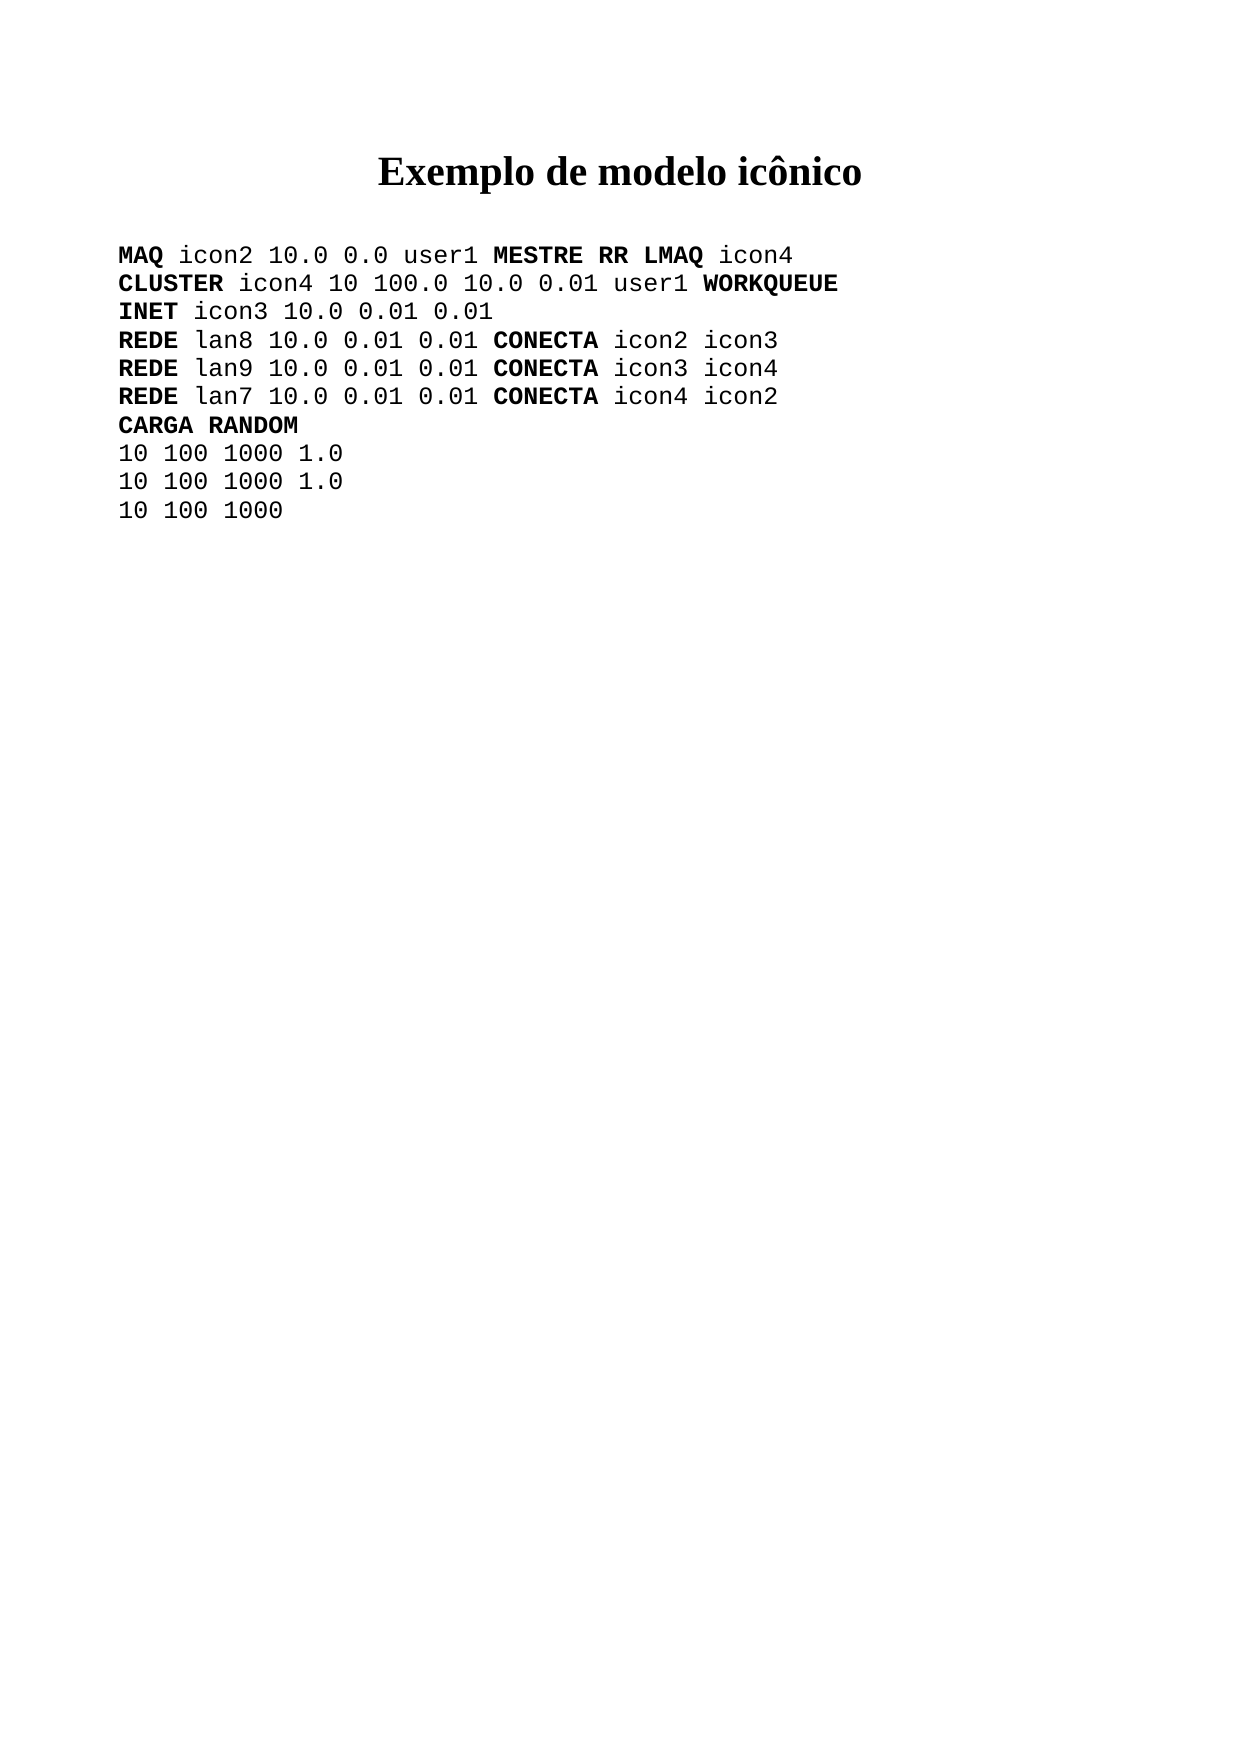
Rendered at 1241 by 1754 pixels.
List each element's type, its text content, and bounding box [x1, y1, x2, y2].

text REDE lan9 10.0 0.01 0.01 CONECTA icon3 icon4 [118, 356, 1122, 384]
text Exemplo de modelo icônico [118, 146, 1122, 194]
text CLUSTER icon4 10 100.0 10.0 0.01 user1 WORKQUEUE [118, 271, 1122, 299]
text MAQ icon2 10.0 0.0 user1 MESTRE RR LMAQ icon4 [118, 242, 1122, 271]
text INET icon3 10.0 0.01 0.01 [118, 299, 1122, 327]
text REDE lan8 10.0 0.01 0.01 CONECTA icon2 icon3 [118, 327, 1122, 356]
text CARGA RANDOM [118, 412, 1122, 441]
text 10 100 1000 [118, 497, 1122, 526]
text REDE lan7 10.0 0.01 0.01 CONECTA icon4 icon2 [118, 384, 1122, 412]
text 10 100 1000 1.0 [118, 469, 1122, 497]
text 10 100 1000 1.0 [118, 441, 1122, 469]
